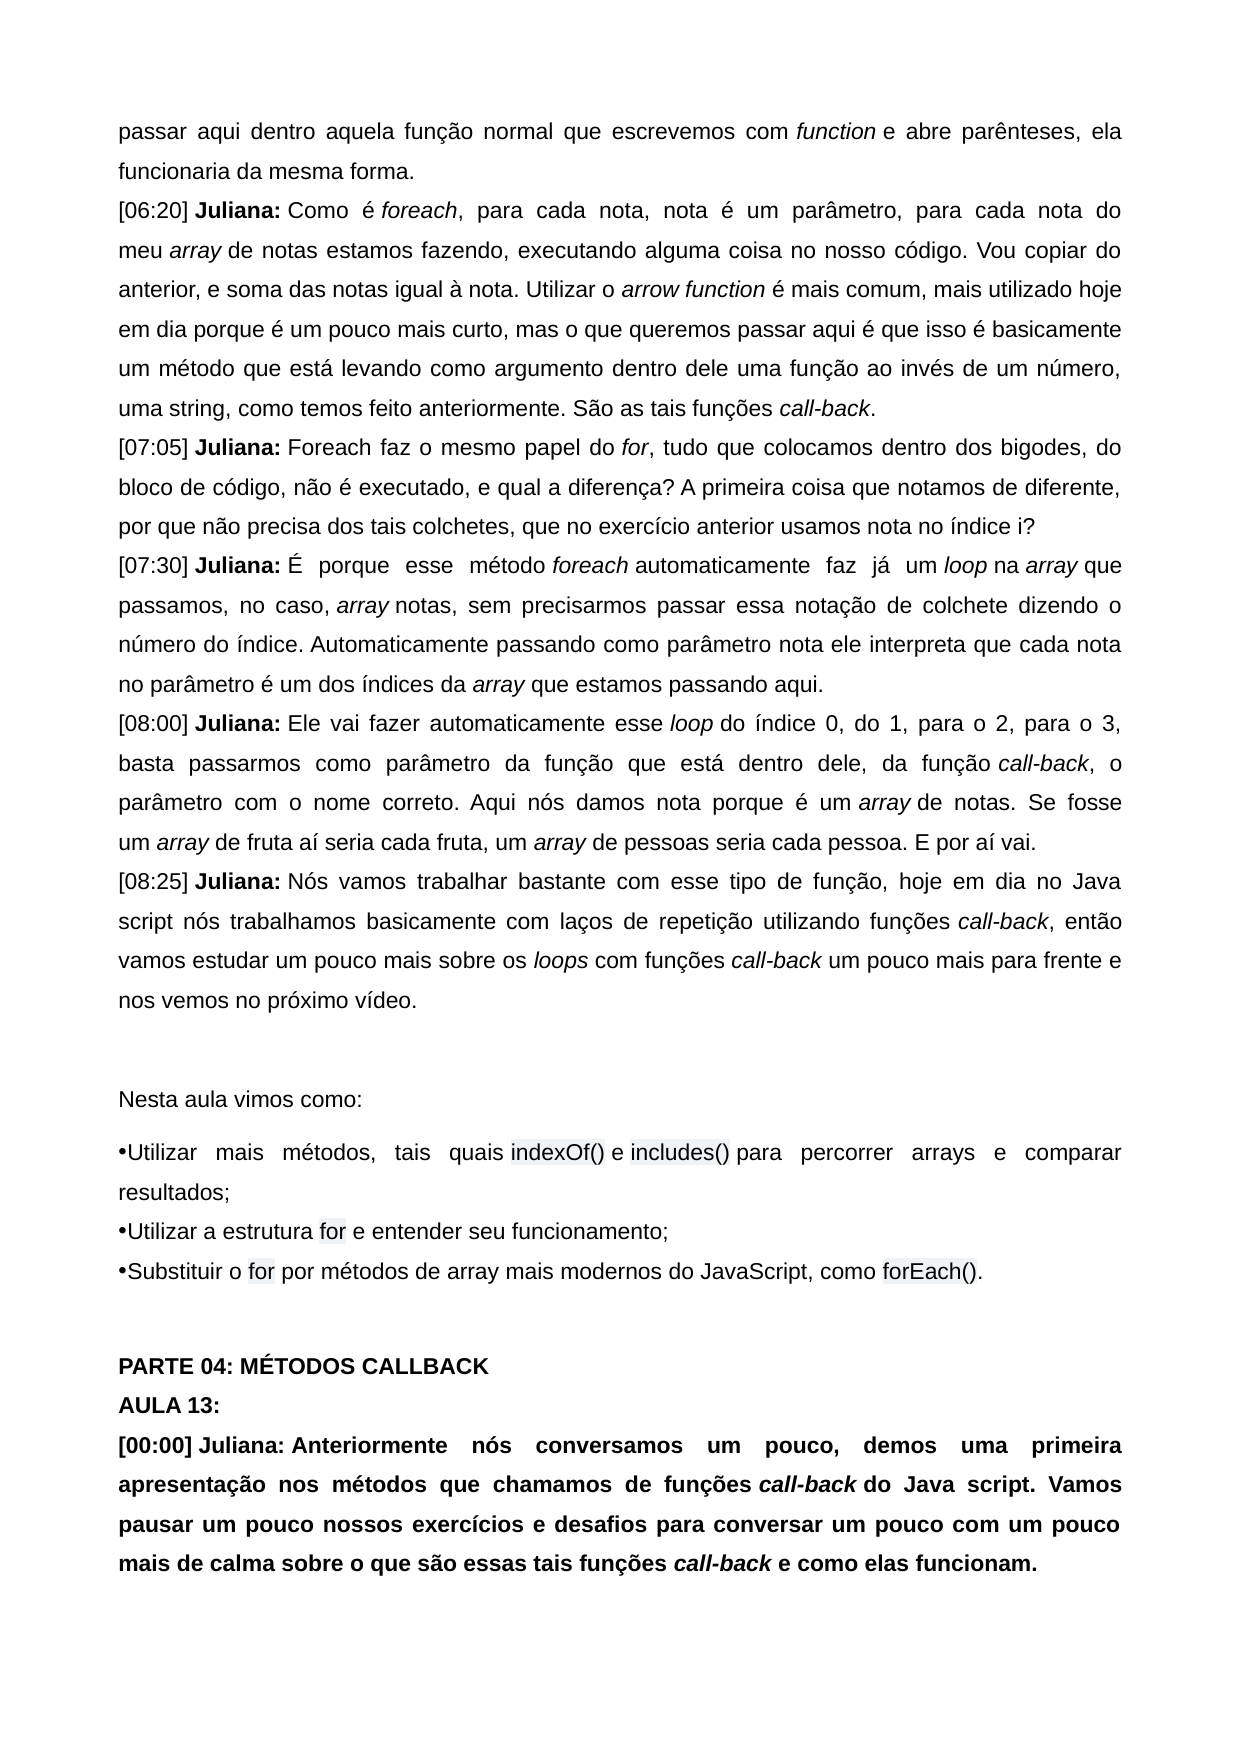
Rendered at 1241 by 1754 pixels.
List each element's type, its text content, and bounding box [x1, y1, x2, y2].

text [00:00] Juliana: Anteriormente nós conversamos um pouco, demos uma primeira apresentação nos métodos que chamamos de funções call-back do Java script. Vamos pausar um pouco nossos exercícios e desafios para conversar um pouco com um pouco mais de calma sobre o que são essas tais funções call-back e como elas funcionam. [118, 1432, 1122, 1576]
text [07:30] Juliana: É porque esse método foreach automaticamente faz já um loop na array que passamos, no caso, array notas, sem precisarmos passar essa notação de colchete dizendo o número do índice. Automaticamente passando como parâmetro nota ele interpreta que cada nota no parâmetro é um dos índices da array que estamos passando aqui. [118, 552, 1122, 697]
text [08:00] Juliana: Ele vai fazer automaticamente esse loop do índice 0, do 1, para o 2, para o 3, basta passarmos como parâmetro da função que está dentro dele, da função call-back, o parâmetro com o nome correto. Aqui nós damos nota porque é um array de notas. Se fosse um array de fruta aí seria cada fruta, um array de pessoas seria cada pessoa. E por aí vai. [118, 710, 1122, 855]
text [08:25] Juliana: Nós vamos trabalhar bastante com esse tipo de função, hoje em dia no Java script nós trabalhamos basicamente com laços de repetição utilizando funções call-back, então vamos estudar um pouco mais sobre os loops com funções call-back um pouco mais para frente e nos vemos no próximo vídeo. [118, 868, 1122, 1013]
list Utilizar a estrutura for e entender seu funcionamento; [118, 1218, 1122, 1245]
text PARTE 04: MÉTODOS CALLBACK [118, 1353, 1122, 1379]
subtitle Nesta aula vimos como: [118, 1086, 1122, 1113]
list Substituir o for por métodos de array mais modernos do JavaScript, como forEach(). [118, 1258, 1122, 1285]
text AULA 13: [118, 1392, 1122, 1418]
text [07:05] Juliana: Foreach faz o mesmo papel do for, tudo que colocamos dentro dos bigodes, do bloco de código, não é executado, e qual a diferença? A primeira coisa que notamos de diferente, por que não precisa dos tais colchetes, que no exercício anterior usamos nota no índice i? [118, 434, 1122, 539]
text passar aqui dentro aquela função normal que escrevemos com function e abre parênteses, ela funcionaria da mesma forma. [118, 118, 1122, 184]
list Utilizar mais métodos, tais quais indexOf() e includes() para percorrer arrays e comparar resultados; [118, 1138, 1122, 1205]
text [06:20] Juliana: Como é foreach, para cada nota, nota é um parâmetro, para cada nota do meu array de notas estamos fazendo, executando alguma coisa no nosso código. Vou copiar do anterior, e soma das notas igual à nota. Utilizar o arrow function é mais comum, mais utilizado hoje em dia porque é um pouco mais curto, mas o que queremos passar aqui é que isso é basicamente um método que está levando como argumento dentro dele uma função ao invés de um número, uma string, como temos feito anteriormente. São as tais funções call-back. [118, 197, 1122, 421]
